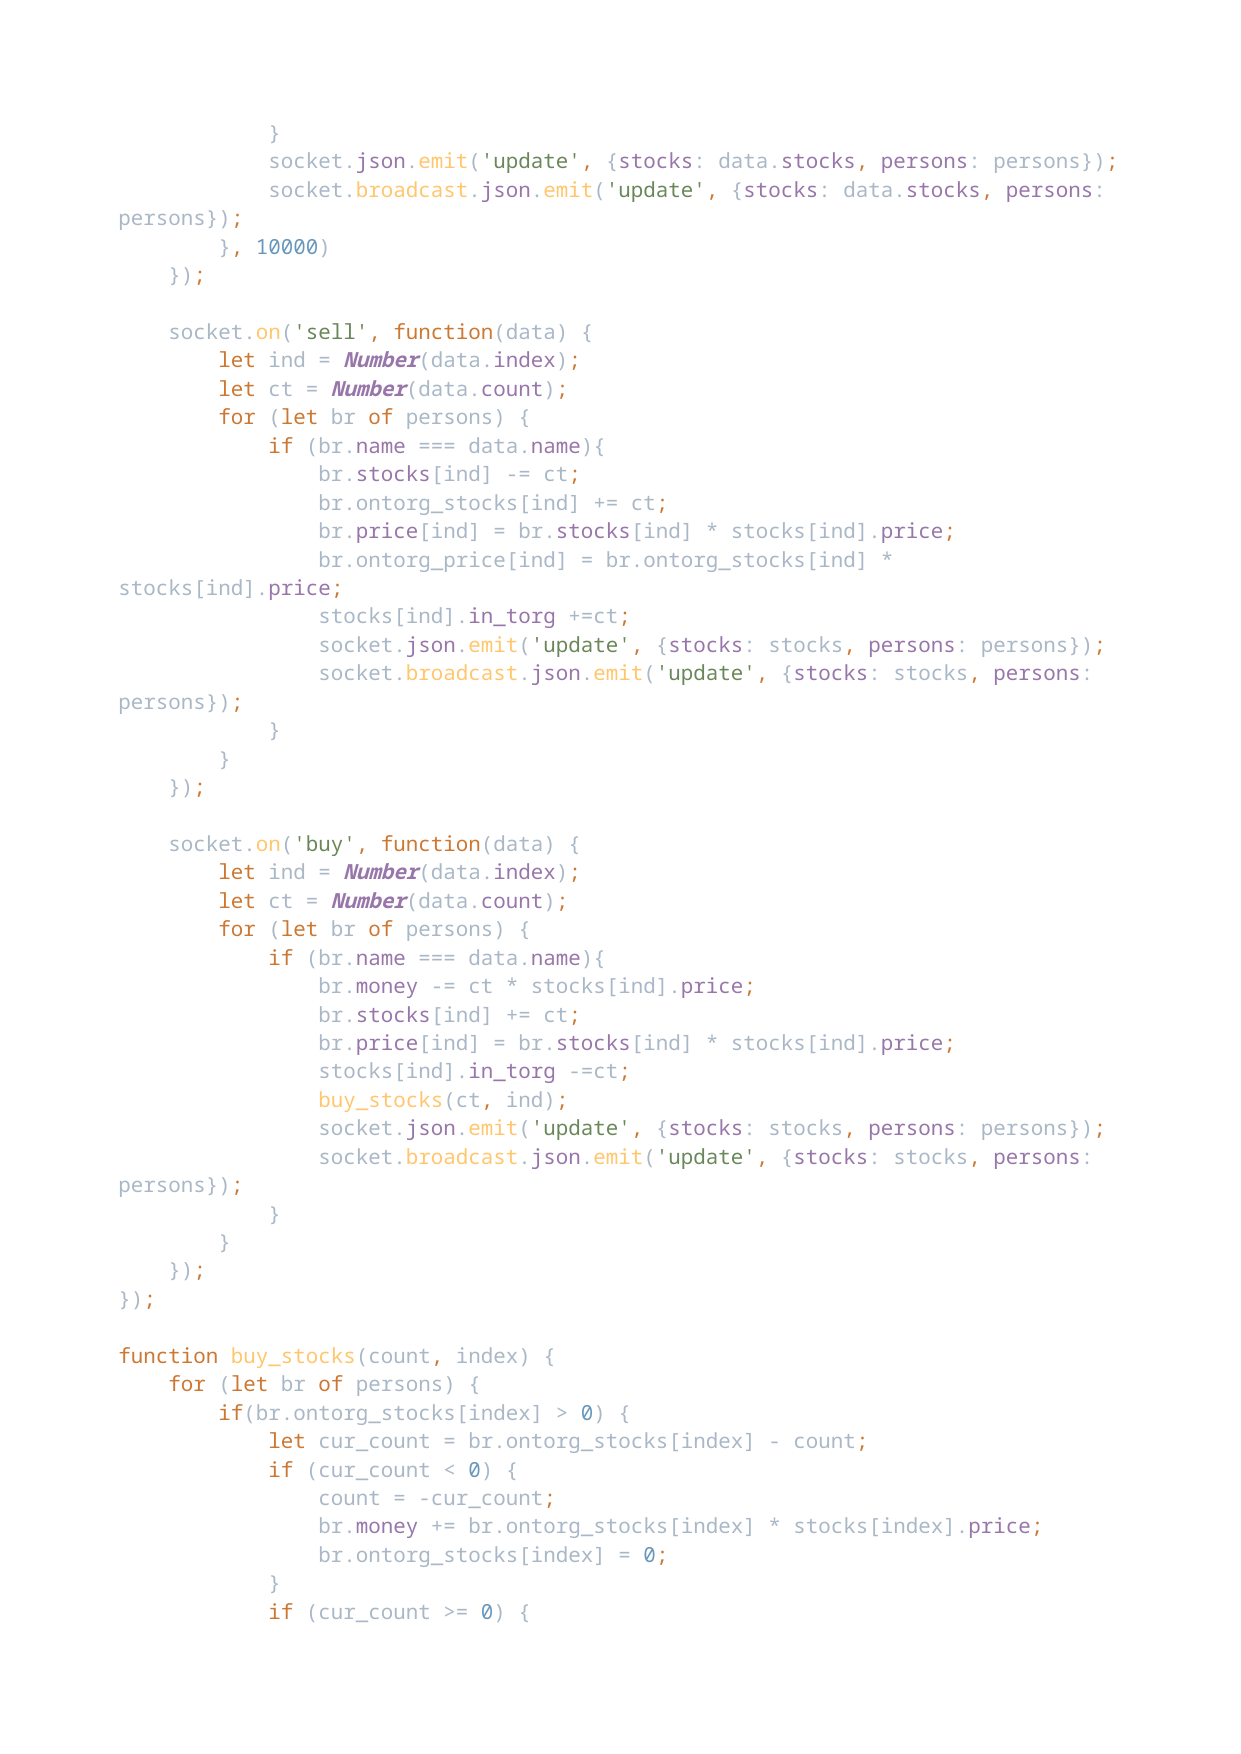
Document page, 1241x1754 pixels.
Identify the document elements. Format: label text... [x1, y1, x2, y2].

text } socket.json.emit('update', {stocks: data.stocks, persons: persons}); socket.broadcast.json.emit('update', {stocks: data.stocks, persons: persons}); }, 10000) }); socket.on('sell', function(data) { let ind = Number(data.index); let ct = Number(data.count); for (let br of persons) { if (br.name === data.name){ br.stocks[ind] -= ct; br.ontorg_stocks[ind] += ct; br.price[ind] = br.stocks[ind] * stocks[ind].price; br.ontorg_price[ind] = br.ontorg_stocks[ind] * stocks[ind].price; stocks[ind].in_torg +=ct; socket.json.emit('update', {stocks: stocks, persons: persons}); socket.broadcast.json.emit('update', {stocks: stocks, persons: persons}); } } }); socket.on('buy', function(data) { let ind = Number(data.index); let ct = Number(data.count); for (let br of persons) { if (br.name === data.name){ br.money -= ct * stocks[ind].price; br.stocks[ind] += ct; br.price[ind] = br.stocks[ind] * stocks[ind].price; stocks[ind].in_torg -=ct; buy_stocks(ct, ind); socket.json.emit('update', {stocks: stocks, persons: persons}); socket.broadcast.json.emit('update', {stocks: stocks, persons: persons}); } } }); }); function buy_stocks(count, index) { for (let br of persons) { if(br.ontorg_stocks[index] > 0) { let cur_count = br.ontorg_stocks[index] - count; if (cur_count < 0) { count = -cur_count; br.money += br.ontorg_stocks[index] * stocks[index].price; br.ontorg_stocks[index] = 0; } if (cur_count >= 0) { [118, 118, 1122, 1625]
